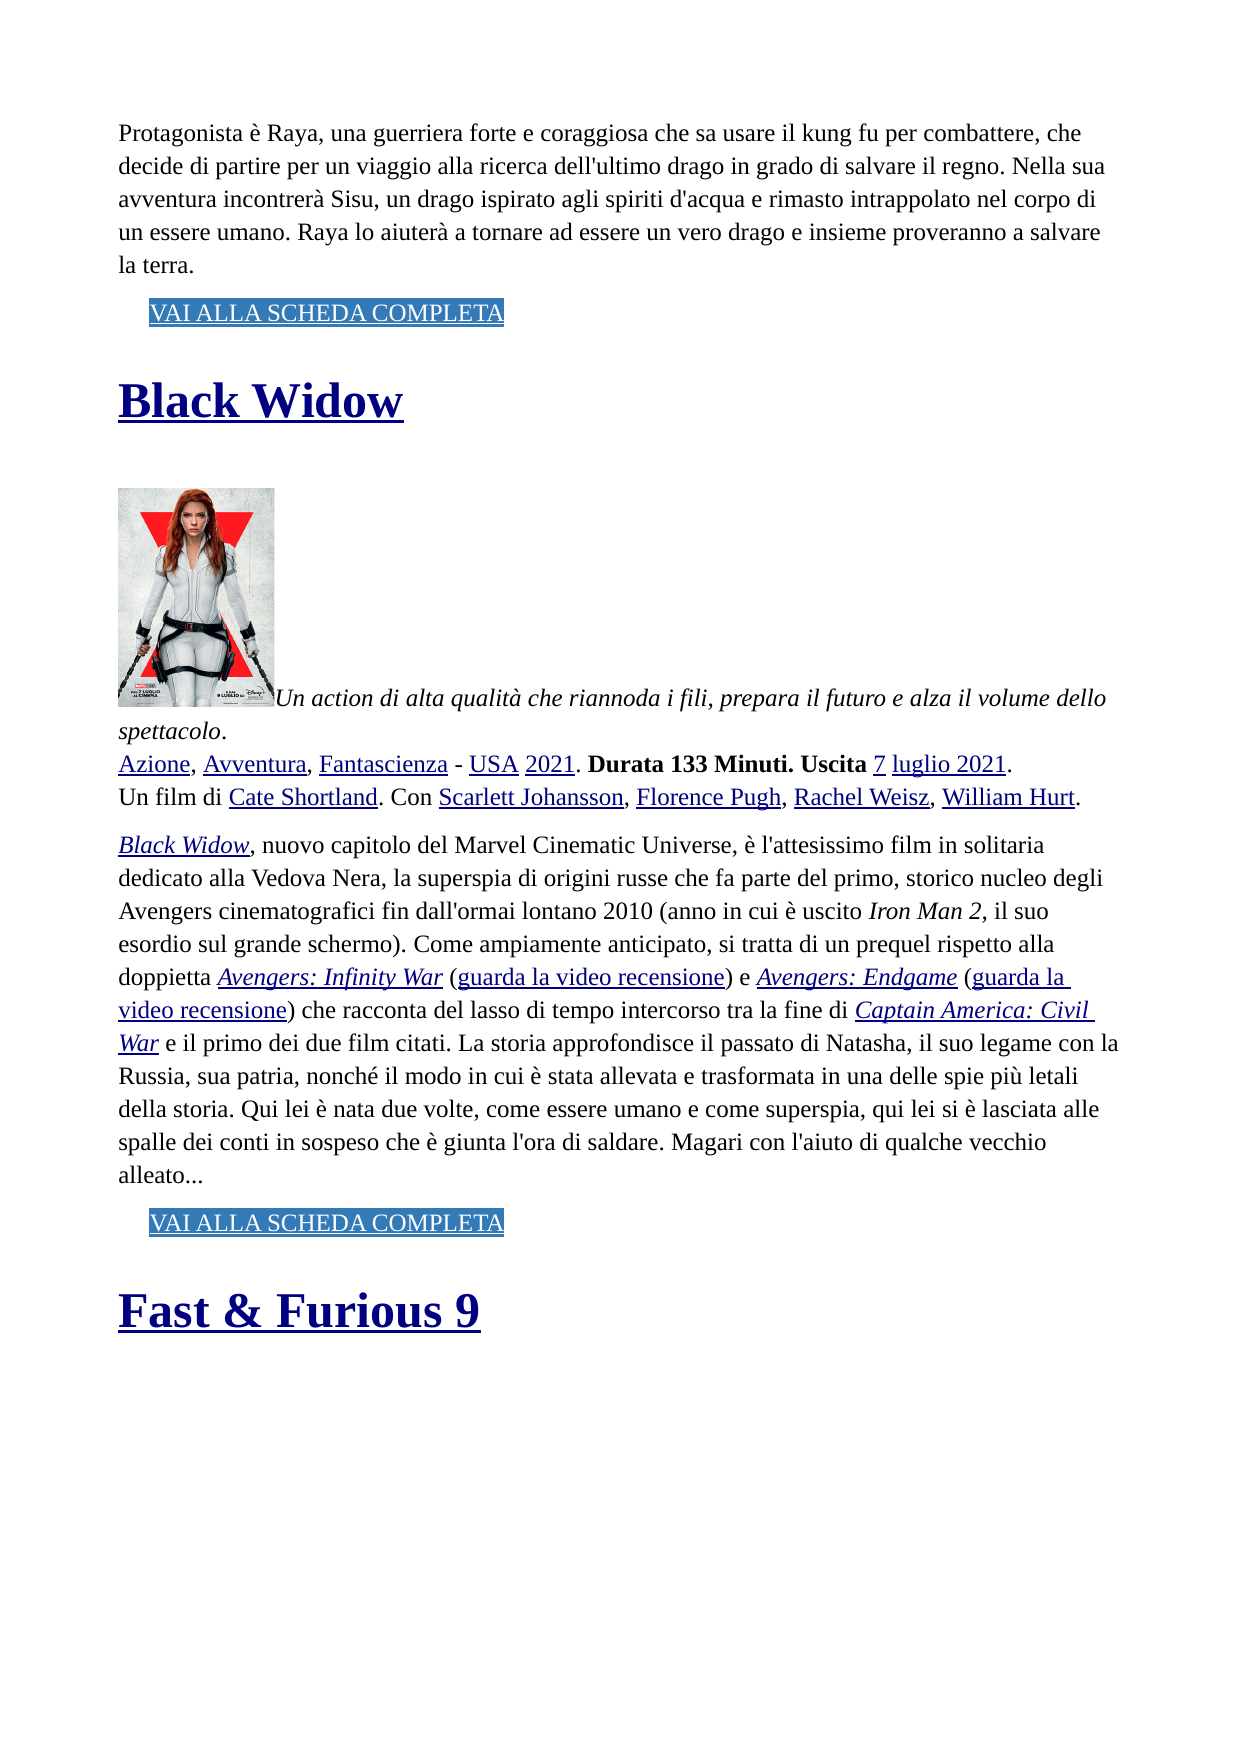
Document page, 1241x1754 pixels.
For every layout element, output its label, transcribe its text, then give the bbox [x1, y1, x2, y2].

text Un action di alta qualità che riannoda i fili, prepara il futuro e alza il volume dello spettacolo. Azione, Avventura, Fantascienza - USA 2021. Durata 133 Minuti. Uscita 7 luglio 2021. Un film di Cate Shortland. Con Scarlett Johansson, Florence Pugh, Rachel Weisz, William Hurt. [118, 488, 1122, 811]
text Black Widow, nuovo capitolo del Marvel Cinematic Universe, è l'attesissimo film in solitaria dedicato alla Vedova Nera, la superspia di origini russe che fa parte del primo, storico nucleo degli Avengers cinematografici fin dall'ormai lontano 2010 (anno in cui è uscito Iron Man 2, il suo esordio sul grande schermo). Come ampiamente anticipato, si tratta di un prequel rispetto alla doppietta Avengers: Infinity War (guarda la video recensione) e Avengers: Endgame (guarda la video recensione) che racconta del lasso di tempo intercorso tra la fine di Captain America: Civil War e il primo dei due film citati. La storia approfondisce il passato di Natasha, il suo legame con la Russia, sua patria, nonché il modo in cui è stata allevata e trasformata in una delle spie più letali della storia. Qui lei è nata due volte, come essere umano e come superspia, qui lei si è lasciata alle spalle dei conti in sospeso che è giunta l'ora di saldare. Magari con l'aiuto di qualche vecchio alleato... [118, 830, 1122, 1189]
text VAI ALLA SCHEDA COMPLETA [149, 298, 1122, 327]
picture [118, 488, 275, 707]
text  [118, 1351, 1122, 1379]
text VAI ALLA SCHEDA COMPLETA [149, 1208, 1122, 1237]
text Protagonista è Raya, una guerriera forte e coraggiosa che sa usare il kung fu per combattere, che decide di partire per un viaggio alla ricerca dell'ultimo drago in grado di salvare il regno. Nella sua avventura incontrerà Sisu, un drago ispirato agli spiriti d'acqua e rimasto intrappolato nel corpo di un essere umano. Raya lo aiuterà a tornare ad essere un vero drago e insieme proveranno a salvare la terra. [118, 118, 1122, 279]
subtitle Black Widow [118, 370, 1122, 428]
text  [118, 440, 1122, 469]
subtitle Fast & Furious 9 [118, 1281, 1122, 1338]
